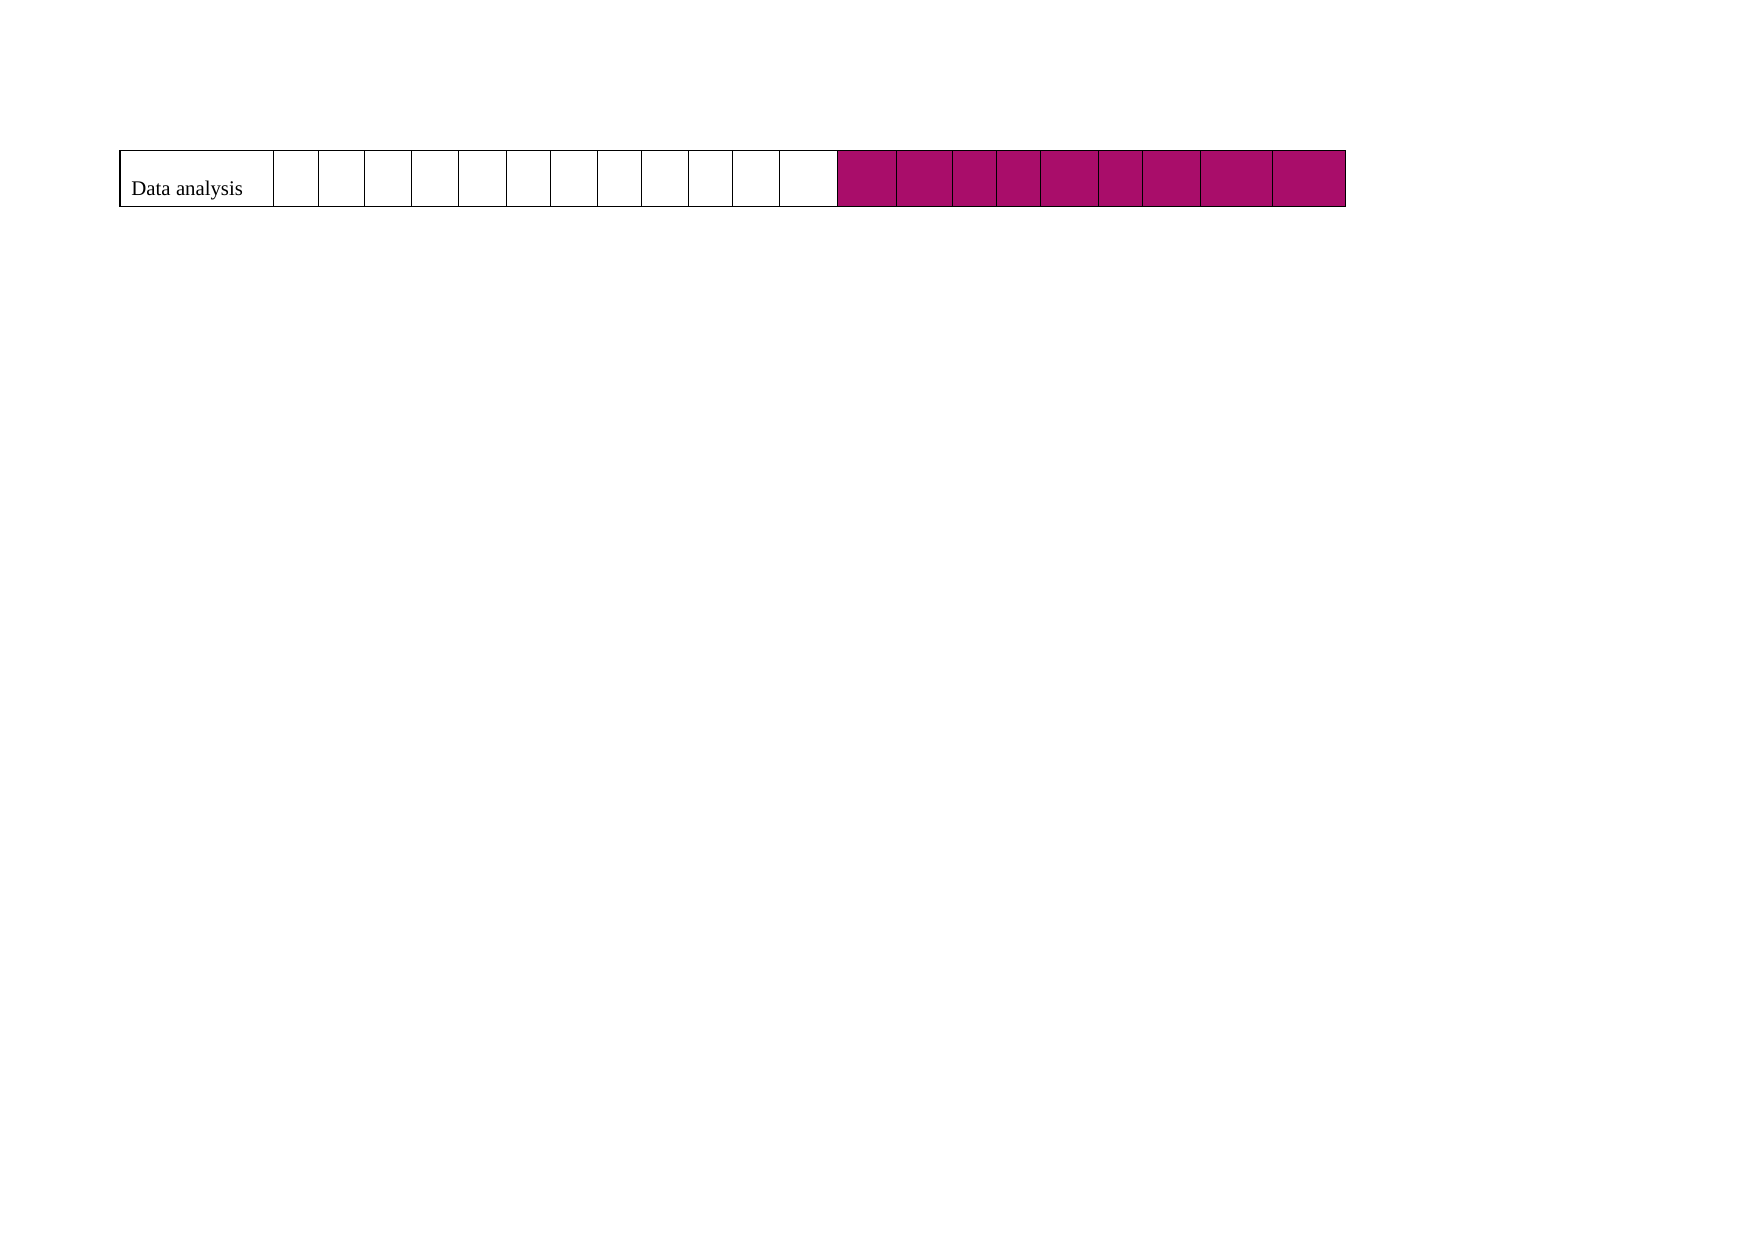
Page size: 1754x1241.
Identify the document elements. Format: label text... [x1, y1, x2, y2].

table_cell [365, 151, 411, 206]
table_cell [689, 151, 732, 206]
table_cell [274, 151, 318, 206]
table_cell [642, 151, 688, 206]
table_cell [1201, 151, 1272, 206]
table_cell [1143, 151, 1200, 206]
table_cell [412, 151, 458, 206]
table_cell [780, 151, 837, 206]
table_cell [997, 151, 1040, 206]
table_cell [507, 151, 550, 206]
table_cell [838, 151, 896, 206]
table_cell [1099, 151, 1142, 206]
table_cell [897, 151, 952, 206]
table_cell [733, 151, 779, 206]
table_cell [1041, 151, 1098, 206]
table_cell [459, 151, 506, 206]
table_cell Data analysis [121, 151, 273, 206]
table_cell [319, 151, 364, 206]
table_cell [551, 151, 597, 206]
table_cell [598, 151, 641, 206]
table_cell [1273, 151, 1345, 206]
table_cell [953, 151, 996, 206]
